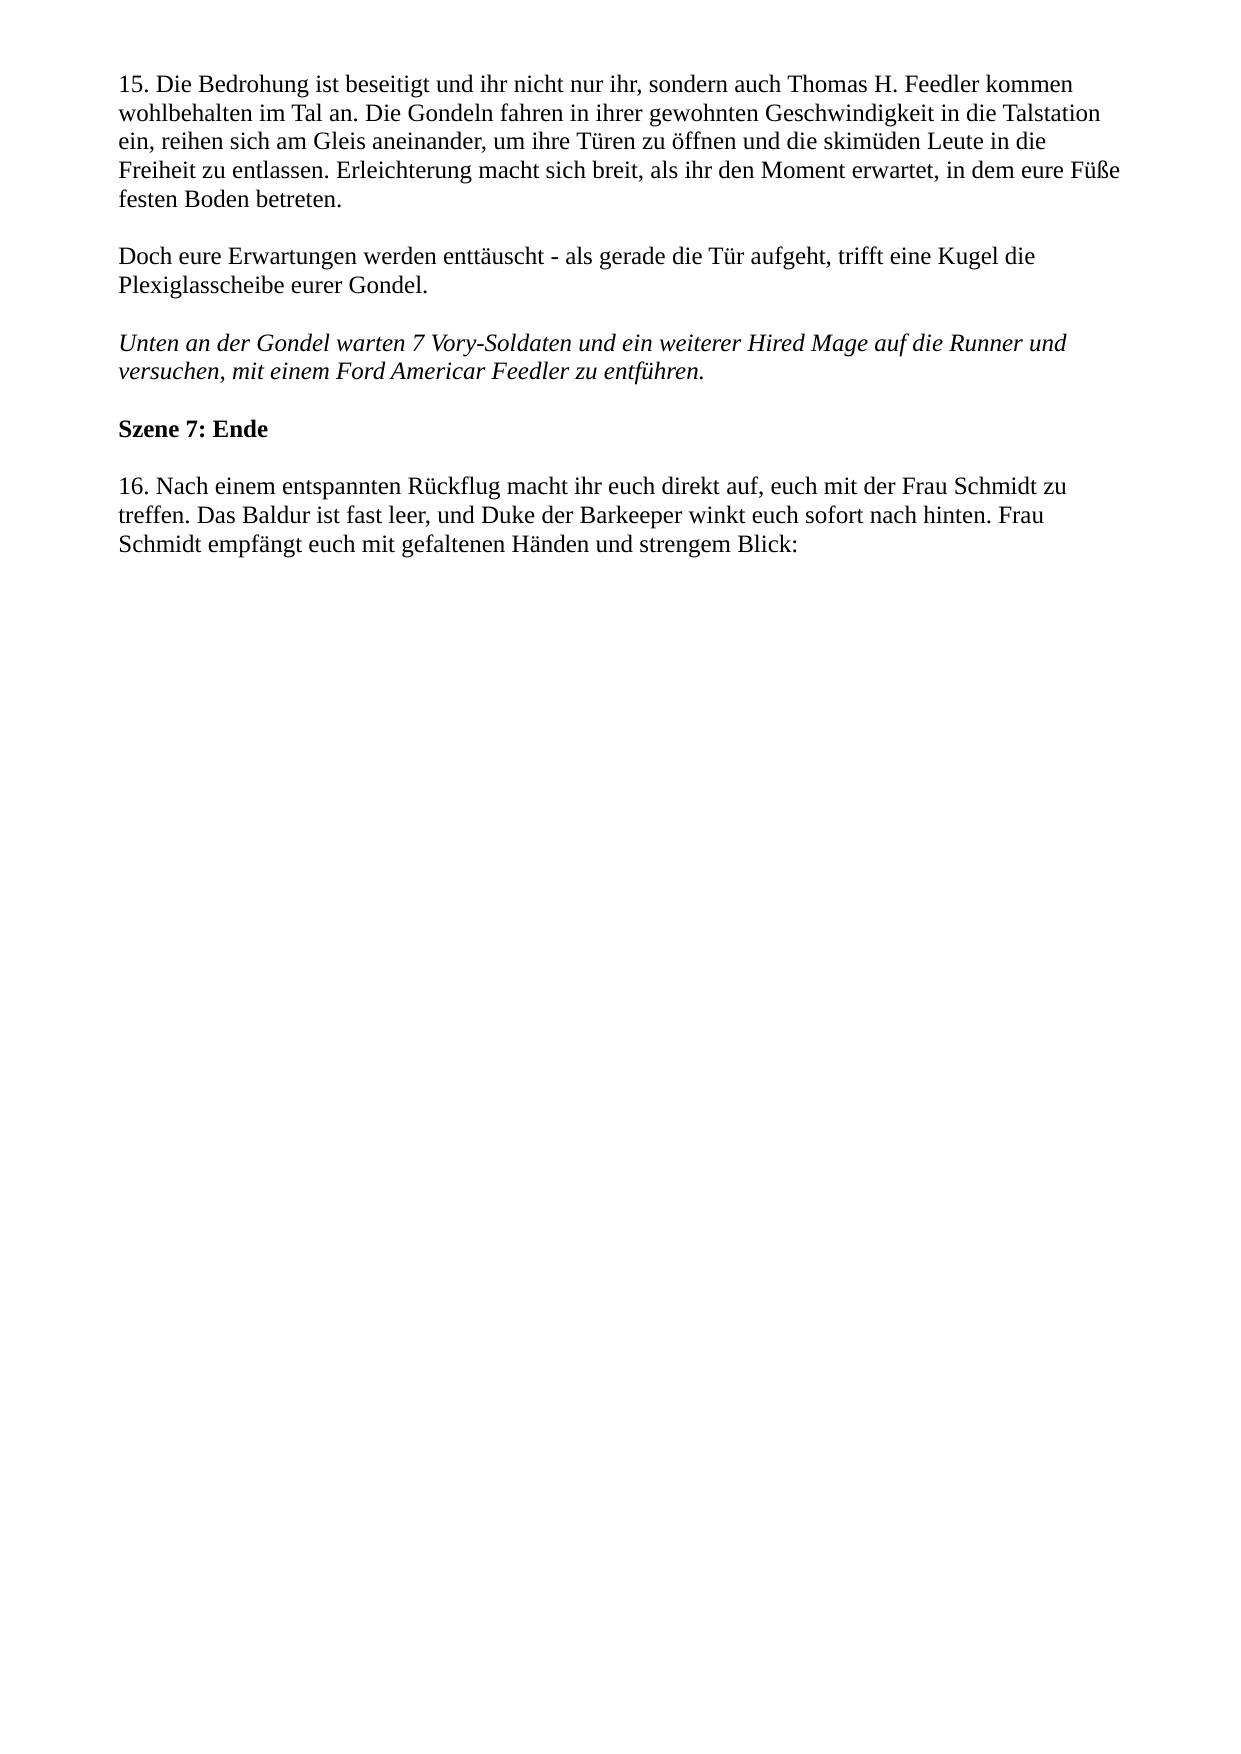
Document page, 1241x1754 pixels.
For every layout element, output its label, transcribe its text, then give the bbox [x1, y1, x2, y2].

text Szene 7: Ende [118, 414, 1122, 443]
text Doch eure Erwartungen werden enttäuscht - als gerade die Tür aufgeht, trifft eine Kugel die Plexiglasscheibe eurer Gondel. [118, 241, 1122, 299]
text 15. Die Bedrohung ist beseitigt und ihr nicht nur ihr, sondern auch Thomas H. Feedler kommen wohlbehalten im Tal an. Die Gondeln fahren in ihrer gewohnten Geschwindigkeit in die Talstation ein, reihen sich am Gleis aneinander, um ihre Türen zu öffnen und die skimüden Leute in die Freiheit zu entlassen. Erleichterung macht sich breit, als ihr den Moment erwartet, in dem eure Füße festen Boden betreten. [118, 69, 1122, 213]
text 16. Nach einem entspannten Rückflug macht ihr euch direkt auf, euch mit der Frau Schmidt zu treffen. Das Baldur ist fast leer, und Duke der Barkeeper winkt euch sofort nach hinten. Frau Schmidt empfängt euch mit gefaltenen Händen und strengem Blick: [118, 471, 1122, 558]
text Unten an der Gondel warten 7 Vory-Soldaten und ein weiterer Hired Mage auf die Runner und versuchen, mit einem Ford Americar Feedler zu entführen. [118, 328, 1122, 385]
